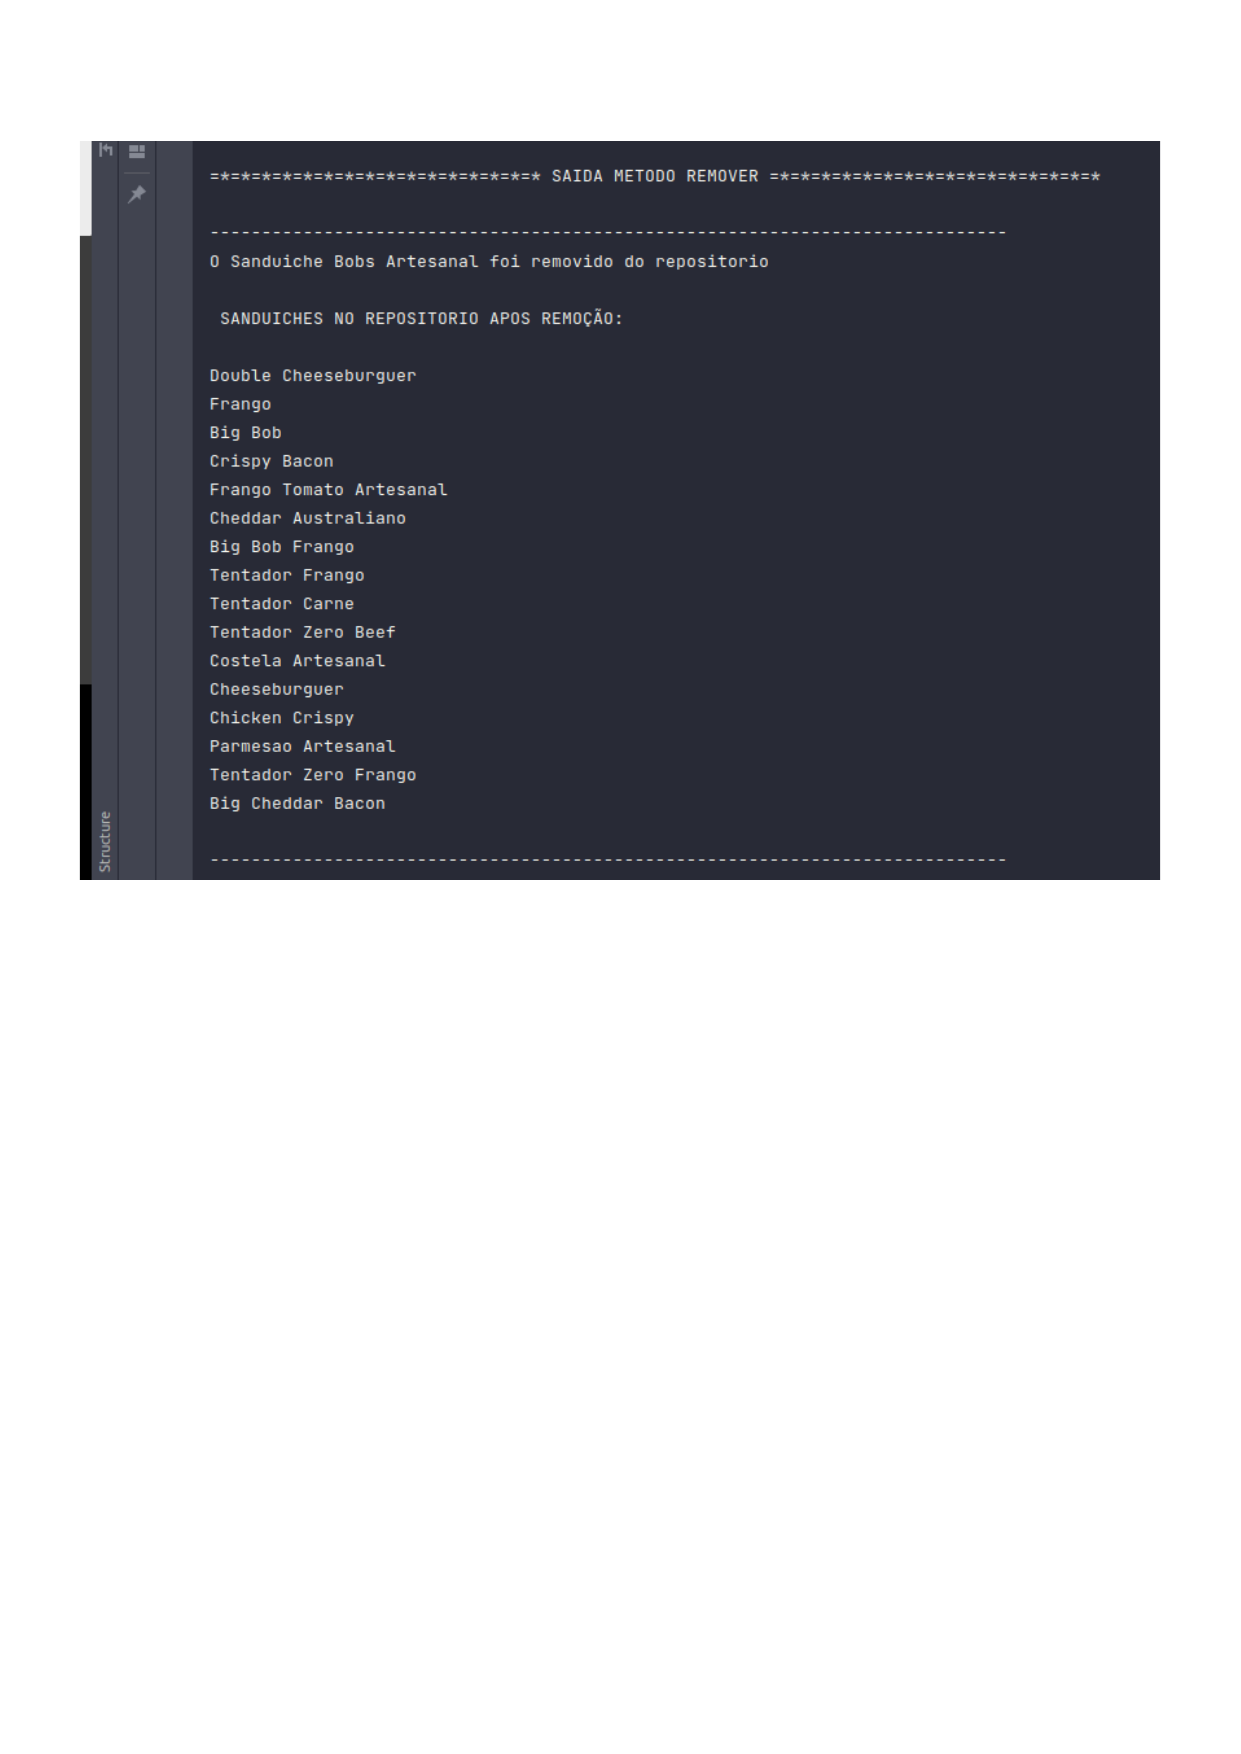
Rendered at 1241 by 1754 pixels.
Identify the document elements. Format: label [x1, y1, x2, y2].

picture [548, 141, 835, 880]
